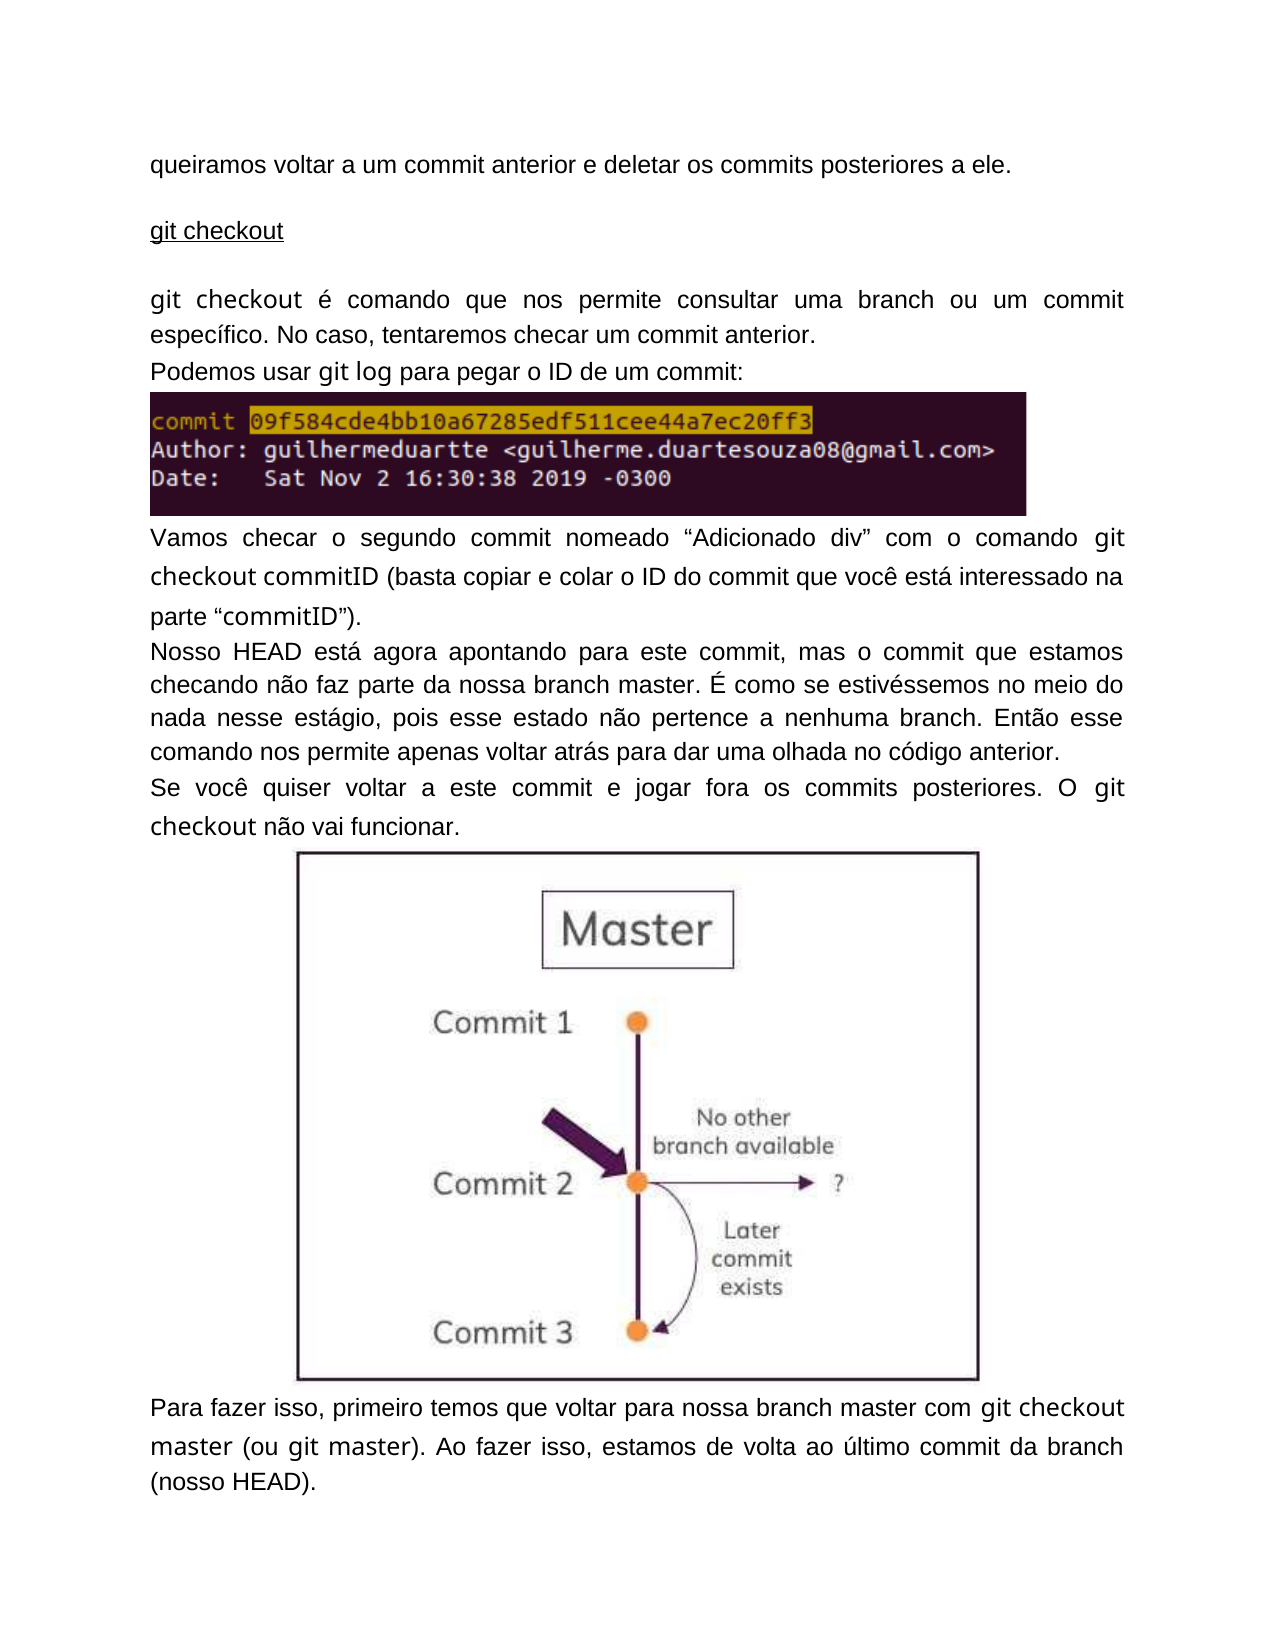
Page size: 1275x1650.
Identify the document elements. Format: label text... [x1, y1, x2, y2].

text Podemos usar git log para pegar o ID de um commit: [150, 353, 1125, 387]
text git checkout [150, 216, 1125, 245]
text Vamos checar o segundo commit nomeado “Adicionado div” com o comando git checkout commitID (basta copiar e colar o ID do commit que você está interessado na parte “commitID”). [150, 520, 1125, 632]
picture [292, 847, 983, 1386]
text queiramos voltar a um commit anterior e deletar os commits posteriores a ele. [150, 150, 1125, 179]
text Nosso HEAD está agora apontando para este commit, mas o commit que estamos checando não faz parte da nossa branch master. É como se estivéssemos no meio do nada nesse estágio, pois esse estado não pertence a nenhuma branch. Então esse comando nos permite apenas voltar atrás para dar uma olhada no código anterior. [150, 637, 1125, 765]
text Para fazer isso, primeiro temos que voltar para nossa branch master com git checkout master (ou git master). Ao fazer isso, estamos de volta ao último commit da branch (nosso HEAD). [150, 1389, 1125, 1495]
text git checkout é comando que nos permite consultar uma branch ou um commit específico. No caso, tentaremos checar um commit anterior. [150, 282, 1125, 349]
picture [150, 392, 1027, 516]
text Se você quiser voltar a este commit e jogar fora os commits posteriores. O git checkout não vai funcionar. [150, 769, 1125, 843]
